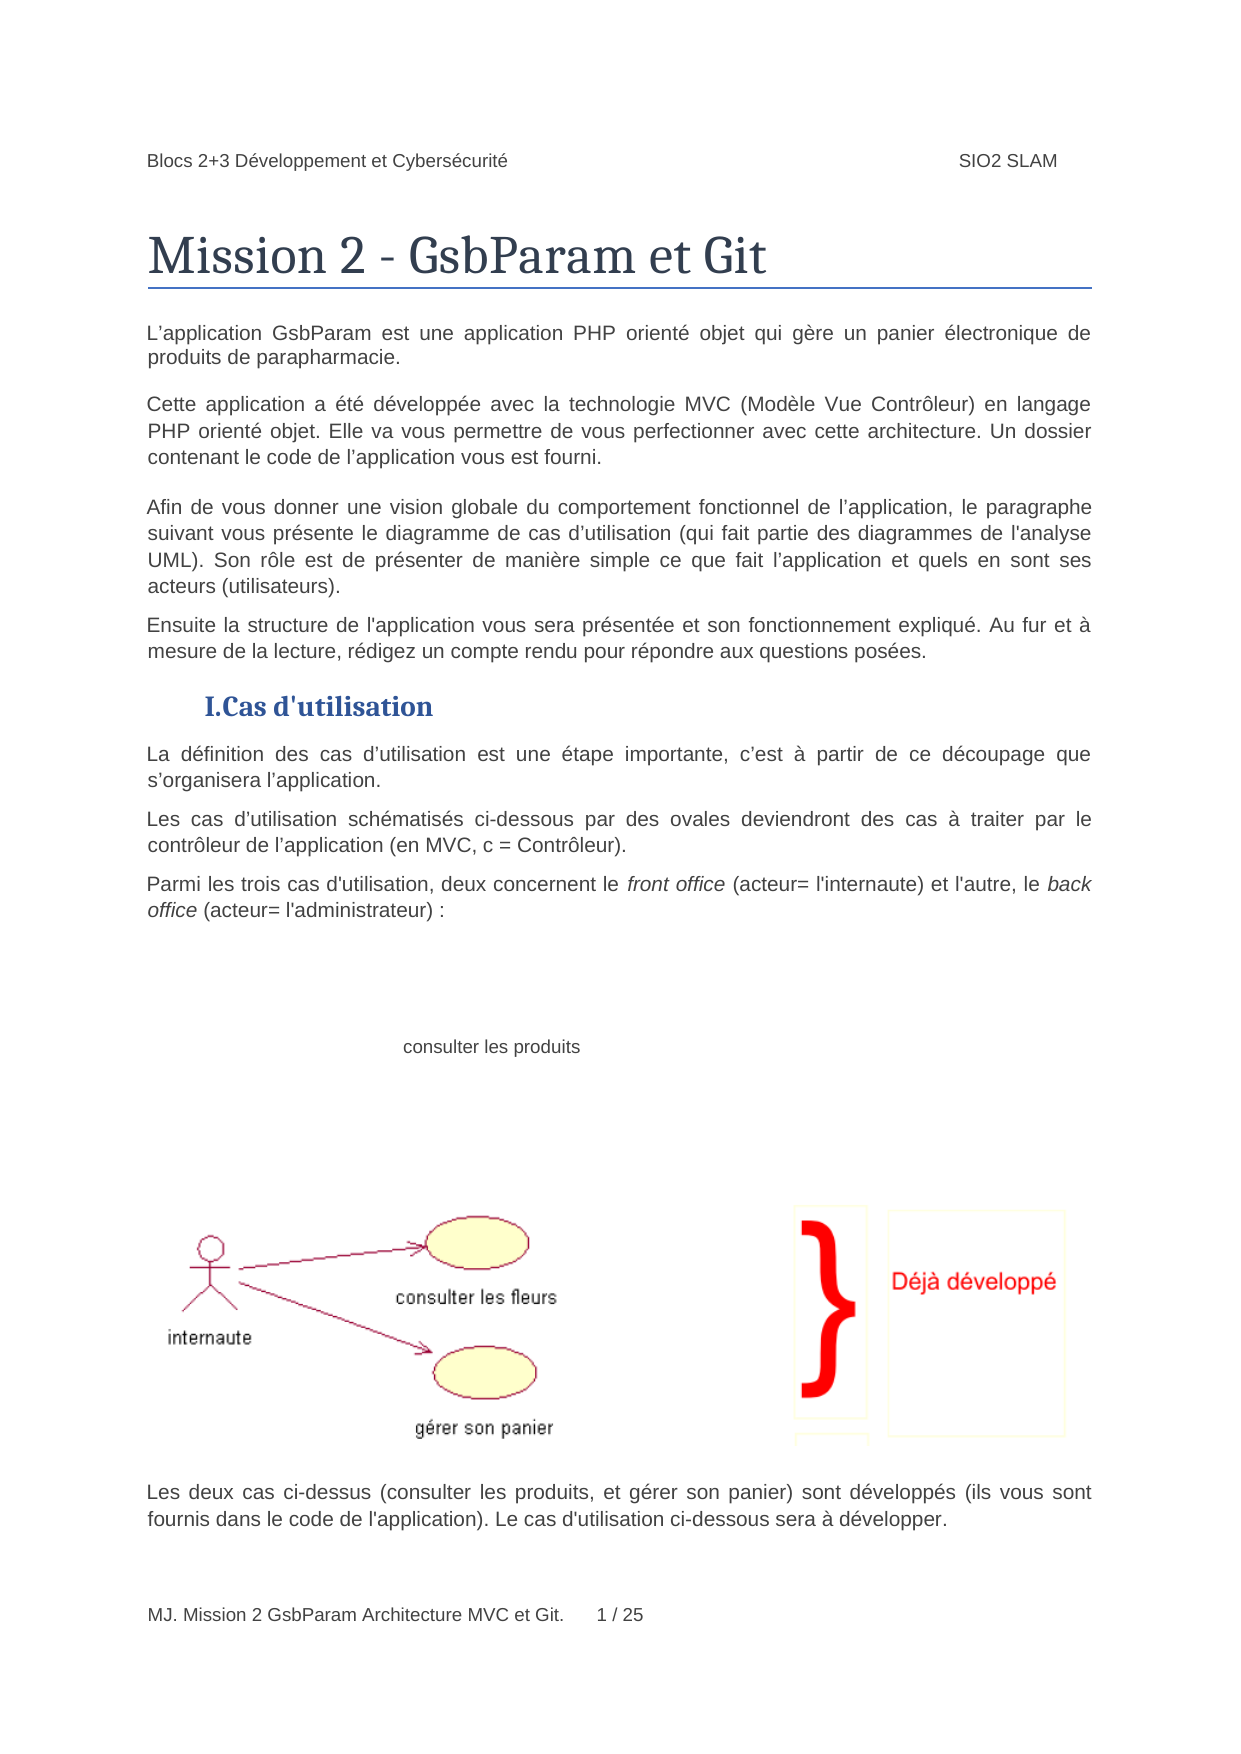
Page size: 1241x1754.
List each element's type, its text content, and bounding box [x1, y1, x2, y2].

list Cas d'utilisation [204, 691, 1092, 724]
text Parmi les trois cas d'utilisation, deux concernent le front office (acteur= l'internaute) et l'autre, le back office (acteur= l'administrateur) : [146, 872, 1093, 922]
text Afin de vous donner une vision globale du comportement fonctionnel de l’application, le paragraphe suivant vous présente le diagramme de cas d’utilisation (qui fait partie des diagrammes de l'analyse UML). Son rôle est de présenter de manière simple ce que fait l’application et quels en sont ses acteurs (utilisateurs). [146, 495, 1093, 598]
title Mission 2 - GsbParam et Git [147, 225, 1092, 289]
text La définition des cas d’utilisation est une étape importante, c’est à partir de ce découpage que s’organisera l’application. [146, 742, 1093, 792]
text Les deux cas ci-dessus (consulter les produits, et gérer son panier) sont développés (ils vous sont fournis dans le code de l'application). Le cas d'utilisation ci-dessous sera à développer. [146, 1480, 1093, 1530]
picture [147, 1192, 1089, 1446]
text Les cas d’utilisation schématisés ci-dessous par des ovales deviendront des cas à traiter par le contrôleur de l’application (en MVC, c = Contrôleur). [146, 807, 1093, 857]
text Ensuite la structure de l'application vous sera présentée et son fonctionnement expliqué. Au fur et à mesure de la lecture, rédigez un compte rendu pour répondre aux questions posées. [146, 613, 1093, 663]
text L’application GsbParam est une application PHP orienté objet qui gère un panier électronique de produits de parapharmacie. [146, 321, 1093, 368]
text Cette application a été développée avec la technologie MVC (Modèle Vue Contrôleur) en langage PHP orienté objet. Elle va vous permettre de vous perfectionner avec cette architecture. Un dossier contenant le code de l’application vous est fourni. [146, 392, 1093, 469]
